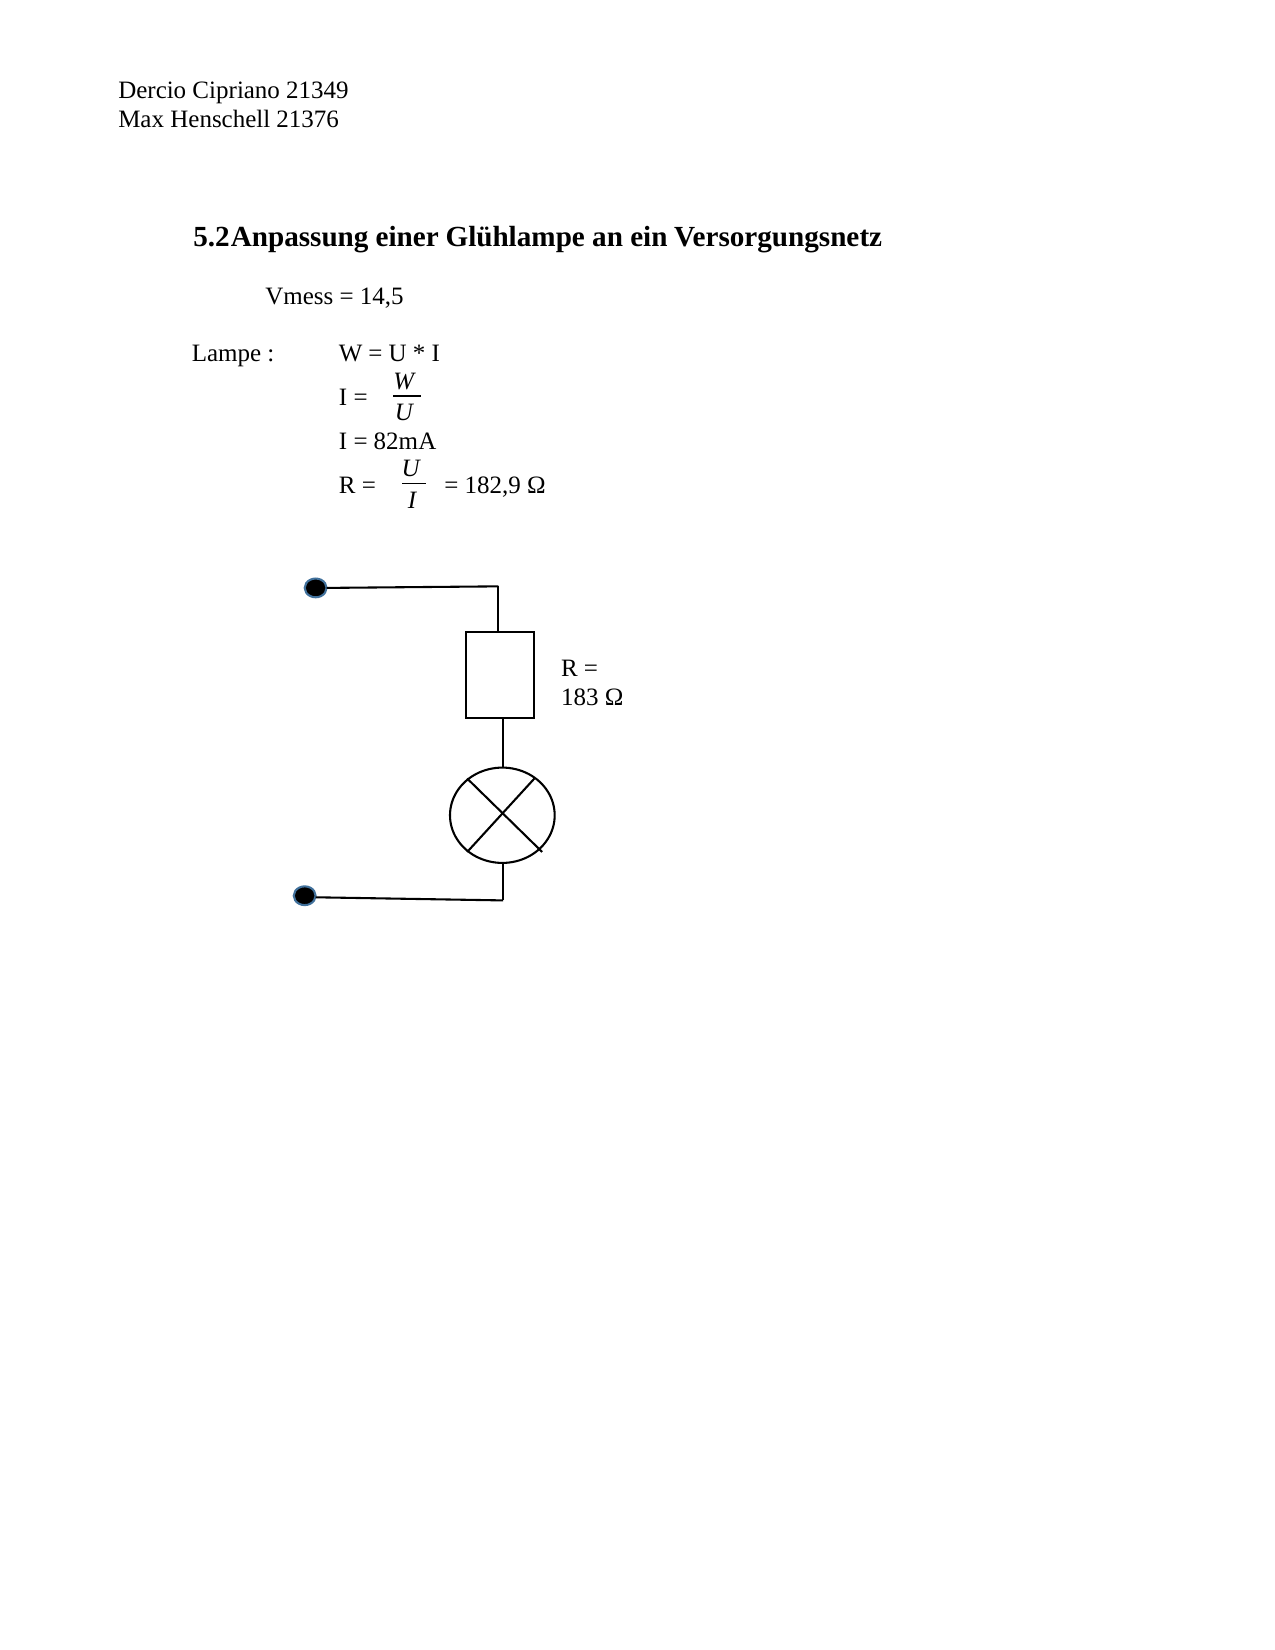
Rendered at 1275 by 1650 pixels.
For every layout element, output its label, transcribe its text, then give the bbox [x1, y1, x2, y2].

text R = = 182,9 Ω [118, 455, 1157, 514]
list Anpassung einer Glühlampe an ein Versorgungsnetz [193, 219, 1157, 252]
text Vmess = 14,5 [118, 281, 1157, 310]
text I = [118, 367, 1157, 426]
text Lampe : W = U * I [118, 338, 1157, 367]
text I = 82mA [118, 426, 1157, 455]
